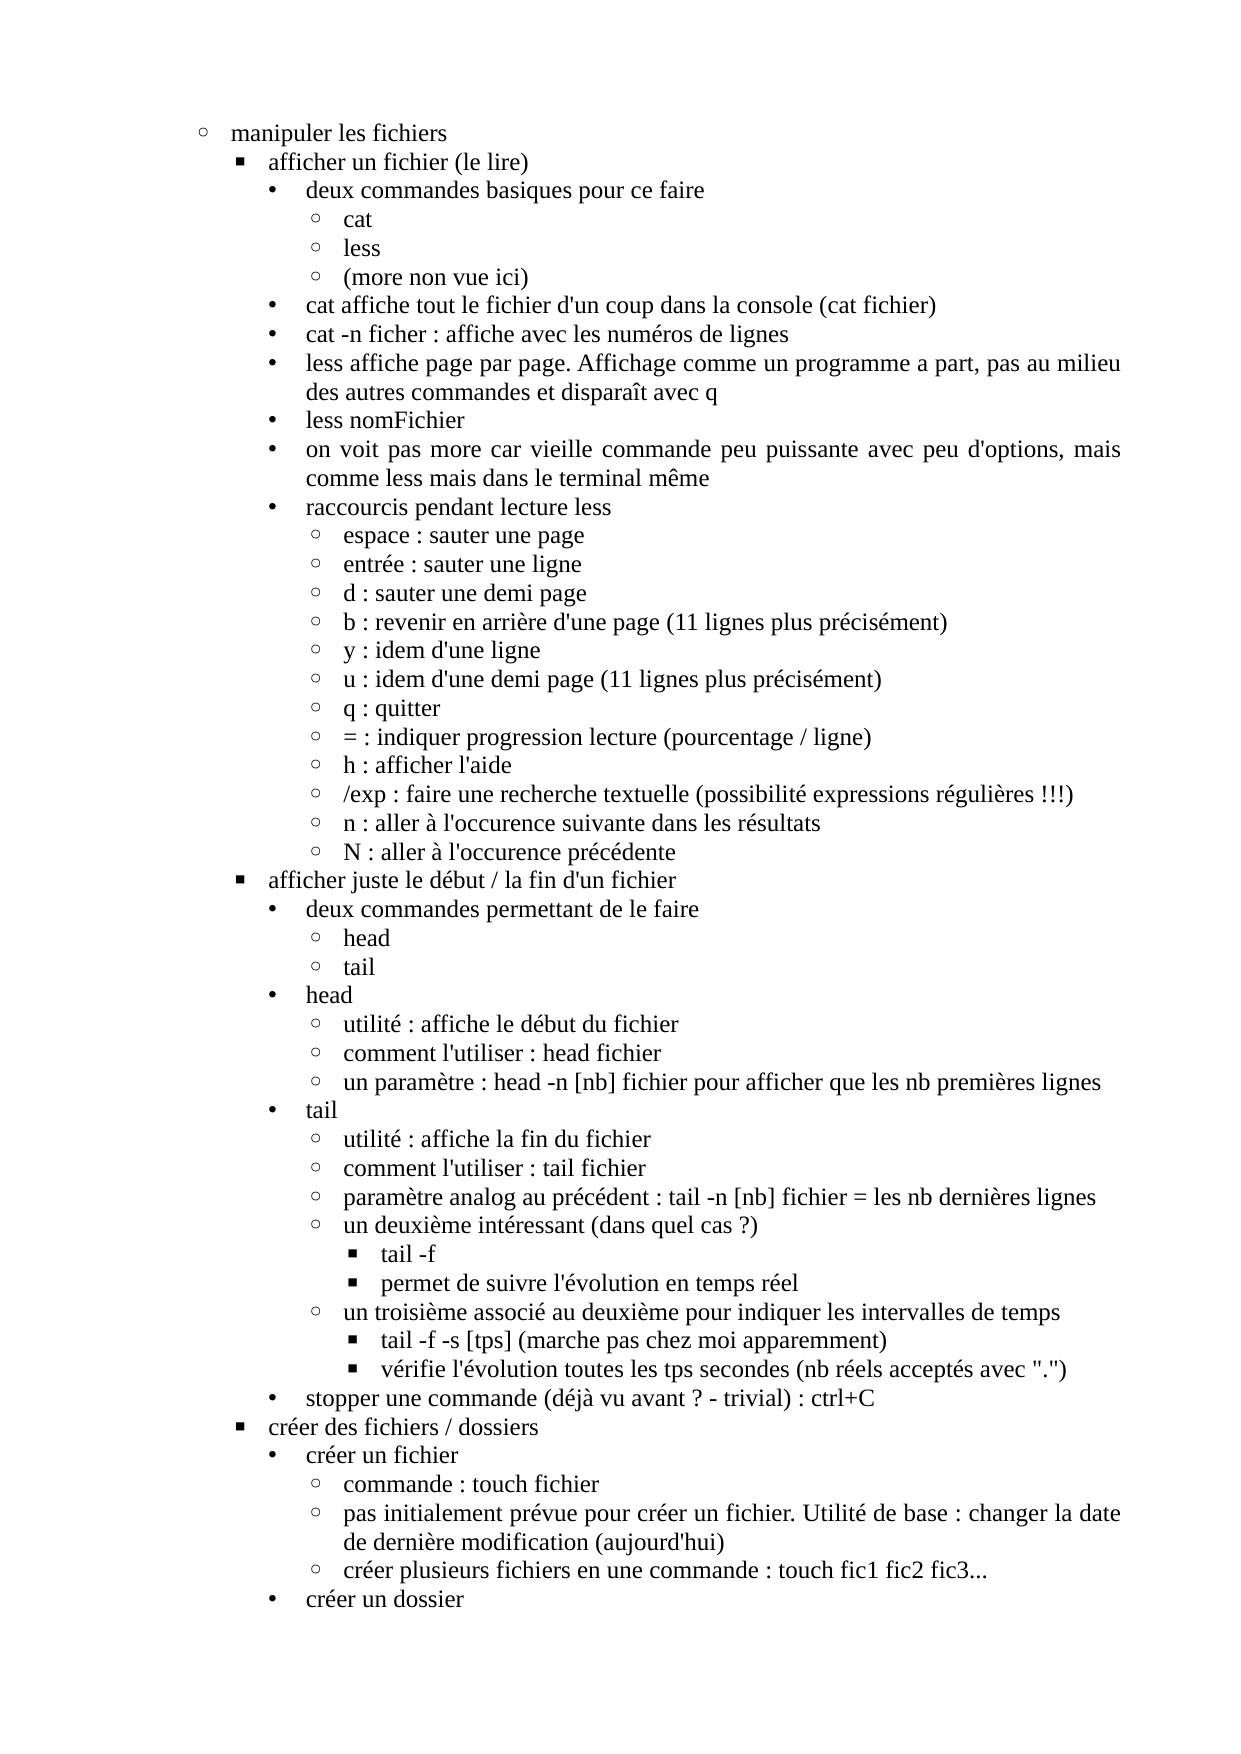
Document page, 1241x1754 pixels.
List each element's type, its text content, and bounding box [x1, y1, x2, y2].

list raccourcis pendant lecture less [268, 492, 1122, 521]
list N : aller à l'occurence précédente [306, 837, 1122, 866]
list afficher un fichier (le lire) [231, 147, 1122, 176]
list vérifie l'évolution toutes les tps secondes (nb réels acceptés avec ".") [343, 1354, 1122, 1383]
list head [306, 923, 1122, 952]
list pas initialement prévue pour créer un fichier. Utilité de base : changer la date de dernière modification (aujourd'hui) [306, 1498, 1122, 1556]
list cat affiche tout le fichier d'un coup dans la console (cat fichier) [268, 291, 1122, 319]
list tail [268, 1096, 1122, 1124]
list head [268, 981, 1122, 1009]
list less affiche page par page. Affichage comme un programme a part, pas au milieu des autres commandes et disparaît avec q [268, 348, 1122, 406]
list /exp : faire une recherche textuelle (possibilité expressions régulières !!!) [306, 779, 1122, 808]
list utilité : affiche le début du fichier [306, 1009, 1122, 1038]
list manipuler les fichiers [193, 118, 1122, 147]
list espace : sauter une page [306, 521, 1122, 549]
list créer un dossier [268, 1584, 1122, 1613]
list less [306, 233, 1122, 262]
list permet de suivre l'évolution en temps réel [343, 1268, 1122, 1297]
list afficher juste le début / la fin d'un fichier [231, 866, 1122, 894]
list commande : touch fichier [306, 1469, 1122, 1498]
list q : quitter [306, 693, 1122, 722]
list créer des fichiers / dossiers [231, 1412, 1122, 1441]
list = : indiquer progression lecture (pourcentage / ligne) [306, 722, 1122, 751]
list b : revenir en arrière d'une page (11 lignes plus précisément) [306, 607, 1122, 636]
list entrée : sauter une ligne [306, 549, 1122, 578]
list créer plusieurs fichiers en une commande : touch fic1 fic2 fic3... [306, 1556, 1122, 1584]
list cat [306, 204, 1122, 233]
list un paramètre : head -n [nb] fichier pour afficher que les nb premières lignes [306, 1067, 1122, 1096]
list h : afficher l'aide [306, 751, 1122, 779]
list d : sauter une demi page [306, 578, 1122, 607]
list deux commandes permettant de le faire [268, 894, 1122, 923]
list un troisième associé au deuxième pour indiquer les intervalles de temps [306, 1297, 1122, 1326]
list tail -f -s [tps] (marche pas chez moi apparemment) [343, 1326, 1122, 1354]
list cat -n ficher : affiche avec les numéros de lignes [268, 319, 1122, 348]
list tail -f [343, 1239, 1122, 1268]
list un deuxième intéressant (dans quel cas ?) [306, 1211, 1122, 1239]
list stopper une commande (déjà vu avant ? - trivial) : ctrl+C [268, 1383, 1122, 1412]
list (more non vue ici) [306, 262, 1122, 291]
list less nomFichier [268, 406, 1122, 434]
list y : idem d'une ligne [306, 636, 1122, 664]
list u : idem d'une demi page (11 lignes plus précisément) [306, 664, 1122, 693]
list comment l'utiliser : tail fichier [306, 1153, 1122, 1182]
list tail [306, 952, 1122, 981]
list on voit pas more car vieille commande peu puissante avec peu d'options, mais comme less mais dans le terminal même [268, 434, 1122, 492]
list créer un fichier [268, 1441, 1122, 1469]
list n : aller à l'occurence suivante dans les résultats [306, 808, 1122, 837]
list utilité : affiche la fin du fichier [306, 1124, 1122, 1153]
list comment l'utiliser : head fichier [306, 1038, 1122, 1067]
list paramètre analog au précédent : tail -n [nb] fichier = les nb dernières lignes [306, 1182, 1122, 1211]
list deux commandes basiques pour ce faire [268, 176, 1122, 204]
